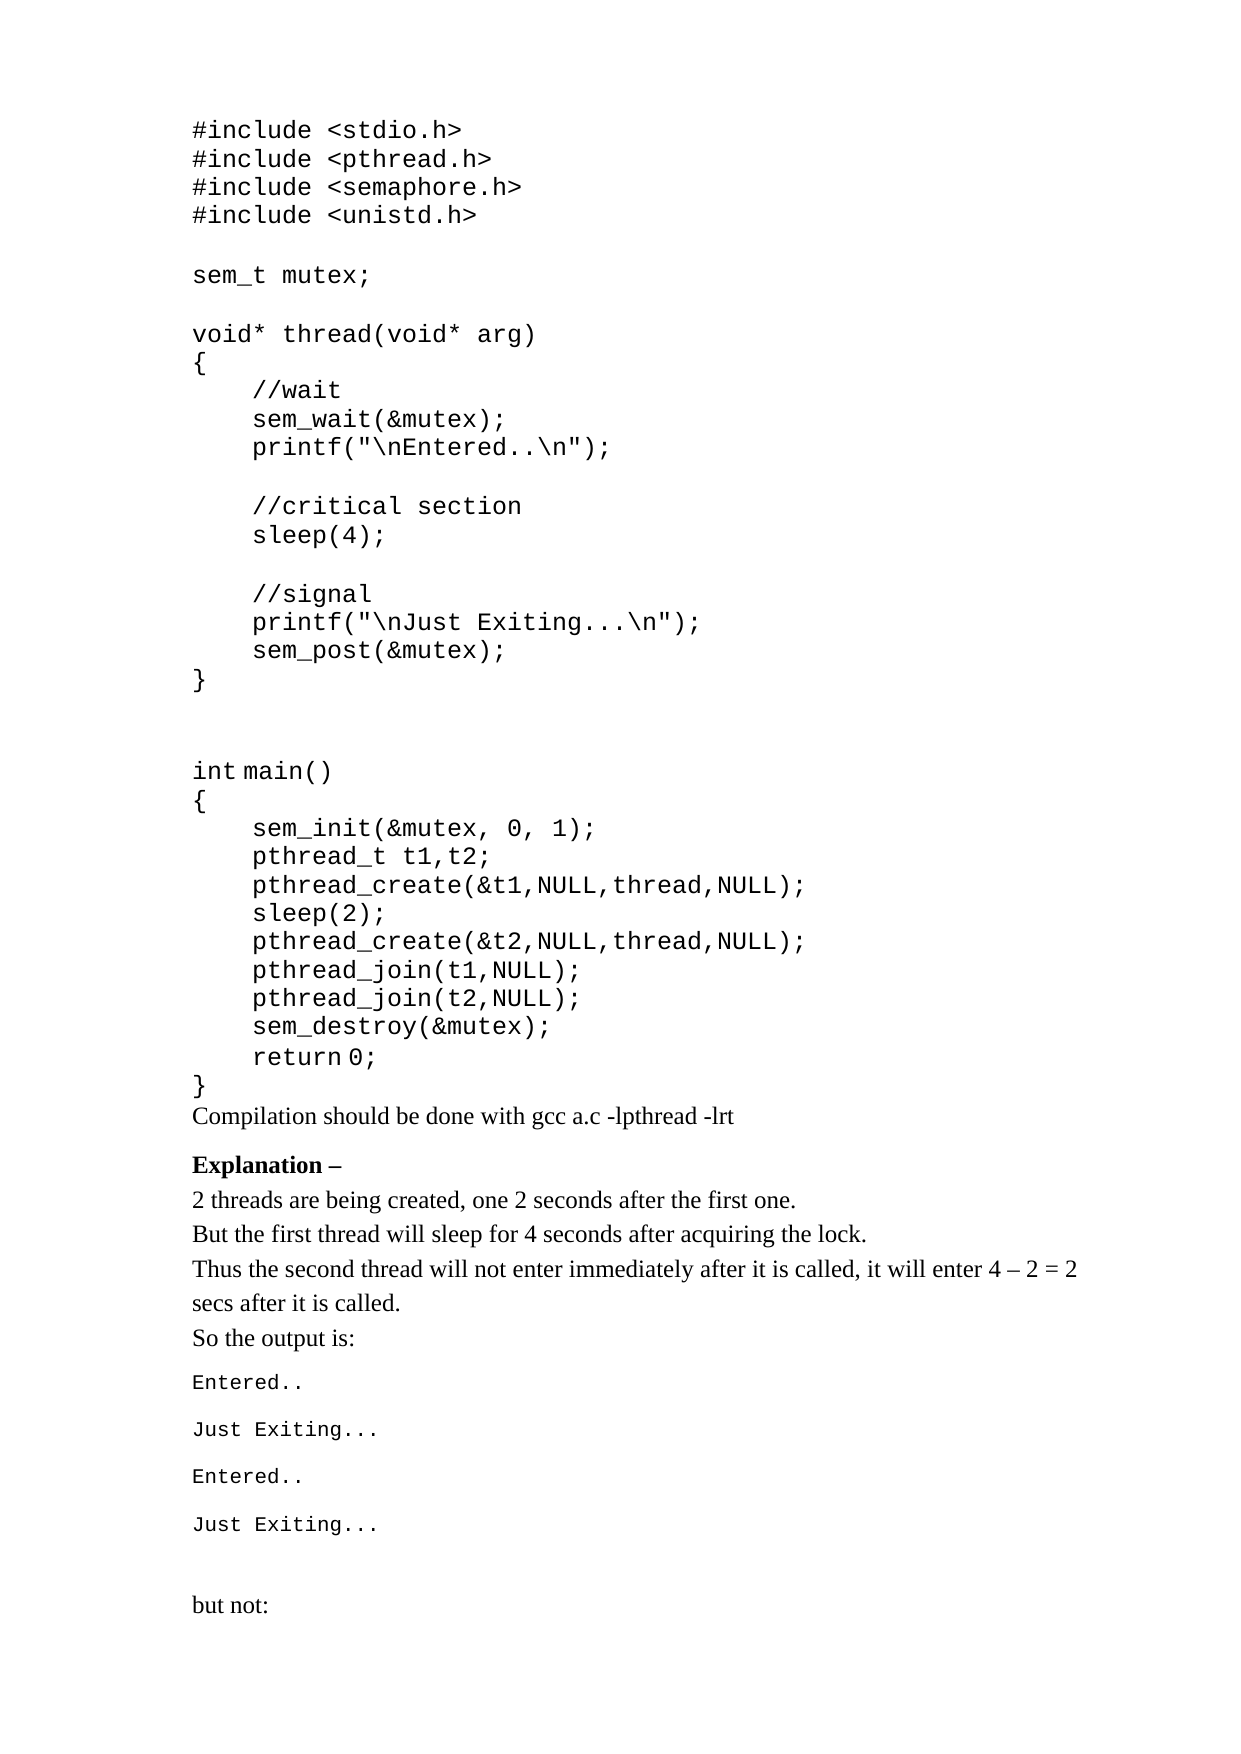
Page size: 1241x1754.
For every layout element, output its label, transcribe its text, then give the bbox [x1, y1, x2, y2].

list Entered.. [162, 1467, 1122, 1490]
list Explanation – 2 threads are being created, one 2 seconds after the first one. But the first thread will sleep for 4 seconds after acquiring the lock. Thus the second thread will not enter immediately after it is called, it will enter 4 – 2 = 2 secs after it is called. So the output is: [162, 1151, 1122, 1352]
list Compilation should be done with gcc a.c -lpthread -lrt [162, 1101, 1122, 1130]
list Just Exiting... [162, 1514, 1122, 1537]
list Just Exiting... [162, 1419, 1122, 1443]
table_header #include <stdio.h> #include <pthread.h> #include <semaphore.h> #include <unistd.h> sem_t mutex; void* thread(void* arg) { //wait sem_wait(&mutex); printf("\nEntered..\n"); //critical section sleep(4); //signal printf("\nJust Exiting...\n"); sem_post(&mutex); } int main() { sem_init(&mutex, 0, 1); pthread_t t1,t2; pthread_create(&t1,NULL,thread,NULL); sleep(2); pthread_create(&t2,NULL,thread,NULL); pthread_join(t1,NULL); pthread_join(t2,NULL); sem_destroy(&mutex); return 0; } [192, 118, 953, 1101]
list Entered.. [162, 1372, 1122, 1396]
list but not: [162, 1591, 1122, 1619]
